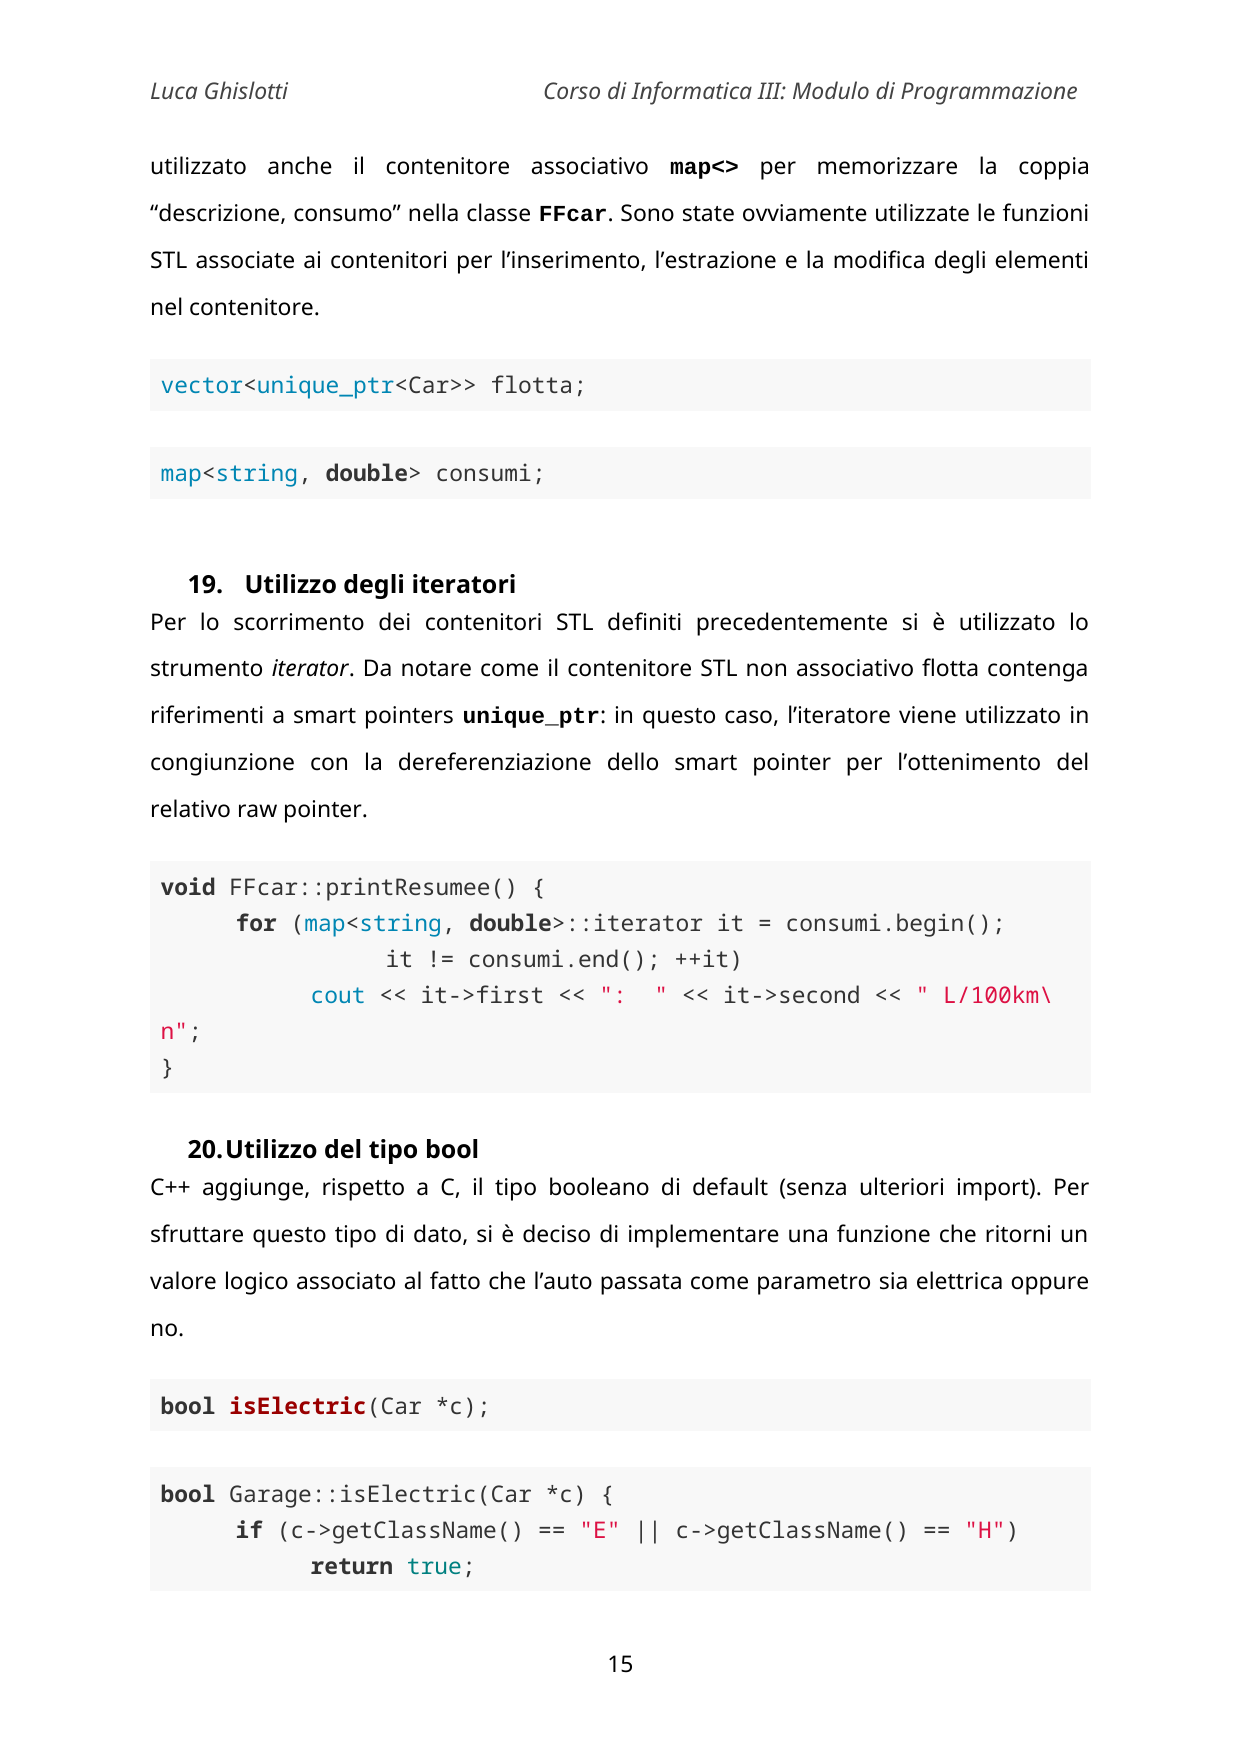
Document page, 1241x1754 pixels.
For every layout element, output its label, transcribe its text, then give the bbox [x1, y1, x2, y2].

table_header bool Garage::isElectric(Car *c) { if (c->getClassName() == "E" || c->getClassName() == "H") return true; [150, 1467, 1091, 1591]
subtitle Utilizzo del tipo bool [187, 1132, 1090, 1166]
table_header void FFcar::printResumee() { for (map<string, double>::iterator it = consumi.begin(); it != consumi.end(); ++it) cout << it->first << ": " << it->second << " L/100km\n"; } [150, 861, 1091, 1093]
text utilizzato anche il contenitore associativo map<> per memorizzare la coppia “descrizione, consumo” nella classe FFcar. Sono state ovviamente utilizzate le funzioni STL associate ai contenitori per l’inserimento, l’estrazione e la modifica degli elementi nel contenitore. [150, 150, 1090, 322]
table_header map<string, double> consumi; [150, 447, 1091, 499]
text Per lo scorrimento dei contenitori STL definiti precedentemente si è utilizzato lo strumento iterator. Da notare come il contenitore STL non associativo flotta contenga riferimenti a smart pointers unique_ptr: in questo caso, l’iteratore viene utilizzato in congiunzione con la dereferenziazione dello smart pointer per l’ottenimento del relativo raw pointer. [150, 606, 1090, 824]
text C++ aggiunge, rispetto a C, il tipo booleano di default (senza ulteriori import). Per sfruttare questo tipo di dato, si è deciso di implementare una funzione che ritorni un valore logico associato al fatto che l’auto passata come parametro sia elettrica oppure no. [150, 1171, 1090, 1343]
subtitle Utilizzo degli iteratori [187, 566, 1090, 600]
table_header bool isElectric(Car *c); [150, 1379, 1091, 1431]
table_header vector<unique_ptr<Car>> flotta; [150, 359, 1091, 411]
